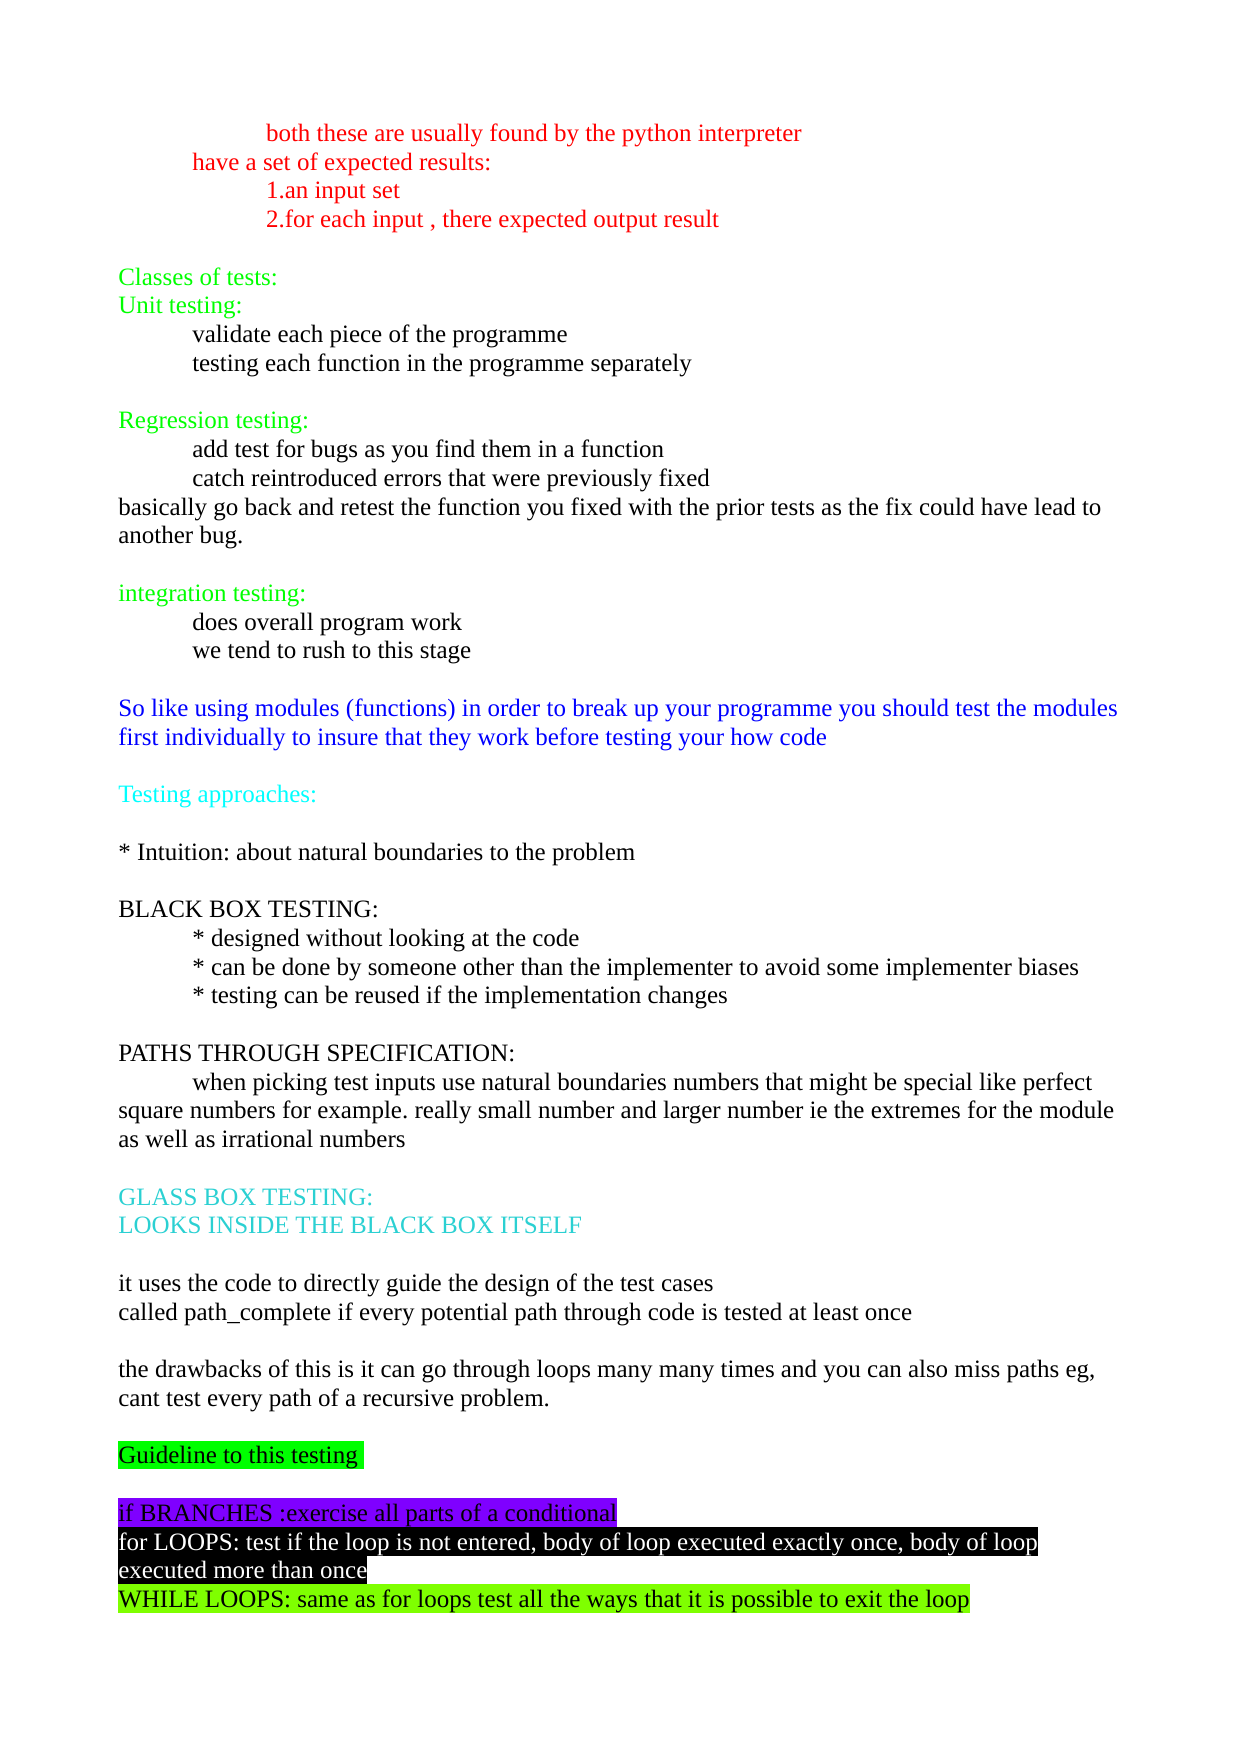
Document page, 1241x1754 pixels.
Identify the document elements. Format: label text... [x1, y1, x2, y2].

text WHILE LOOPS: same as for loops test all the ways that it is possible to exit the loop [118, 1584, 1122, 1613]
text catch reintroduced errors that were previously fixed [118, 463, 1122, 492]
text Guideline to this testing [118, 1441, 1122, 1469]
text Classes of tests: [118, 262, 1122, 291]
text integration testing: [118, 578, 1122, 607]
text when picking test inputs use natural boundaries numbers that might be special like perfect square numbers for example. really small number and larger number ie the extremes for the module as well as irrational numbers [118, 1067, 1122, 1153]
text So like using modules (functions) in order to break up your programme you should test the modules first individually to insure that they work before testing your how code [118, 693, 1122, 751]
text does overall program work [118, 607, 1122, 636]
text testing each function in the programme separately [118, 348, 1122, 377]
text both these are usually found by the python interpreter [118, 118, 1122, 147]
text GLASS BOX TESTING: [118, 1182, 1122, 1211]
text 2.for each input , there expected output result [118, 204, 1122, 233]
text for LOOPS: test if the loop is not entered, body of loop executed exactly once, body of loop executed more than once [118, 1527, 1122, 1584]
text basically go back and retest the function you fixed with the prior tests as the fix could have lead to another bug. [118, 492, 1122, 549]
text 1.an input set [118, 176, 1122, 204]
text * Intuition: about natural boundaries to the problem [118, 837, 1122, 866]
text * can be done by someone other than the implementer to avoid some implementer biases [118, 952, 1122, 981]
text it uses the code to directly guide the design of the test cases [118, 1268, 1122, 1297]
text Regression testing: [118, 406, 1122, 434]
text add test for bugs as you find them in a function [118, 434, 1122, 463]
text Testing approaches: [118, 779, 1122, 808]
text called path_complete if every potential path through code is tested at least once [118, 1297, 1122, 1326]
text if BRANCHES :exercise all parts of a conditional [118, 1498, 1122, 1527]
text we tend to rush to this stage [118, 636, 1122, 664]
text LOOKS INSIDE THE BLACK BOX ITSELF [118, 1211, 1122, 1239]
text have a set of expected results: [118, 147, 1122, 176]
text * designed without looking at the code [118, 923, 1122, 952]
text PATHS THROUGH SPECIFICATION: [118, 1038, 1122, 1067]
text the drawbacks of this is it can go through loops many many times and you can also miss paths eg, cant test every path of a recursive problem. [118, 1354, 1122, 1412]
text validate each piece of the programme [118, 319, 1122, 348]
text Unit testing: [118, 291, 1122, 319]
text BLACK BOX TESTING: [118, 894, 1122, 923]
text * testing can be reused if the implementation changes [118, 981, 1122, 1009]
